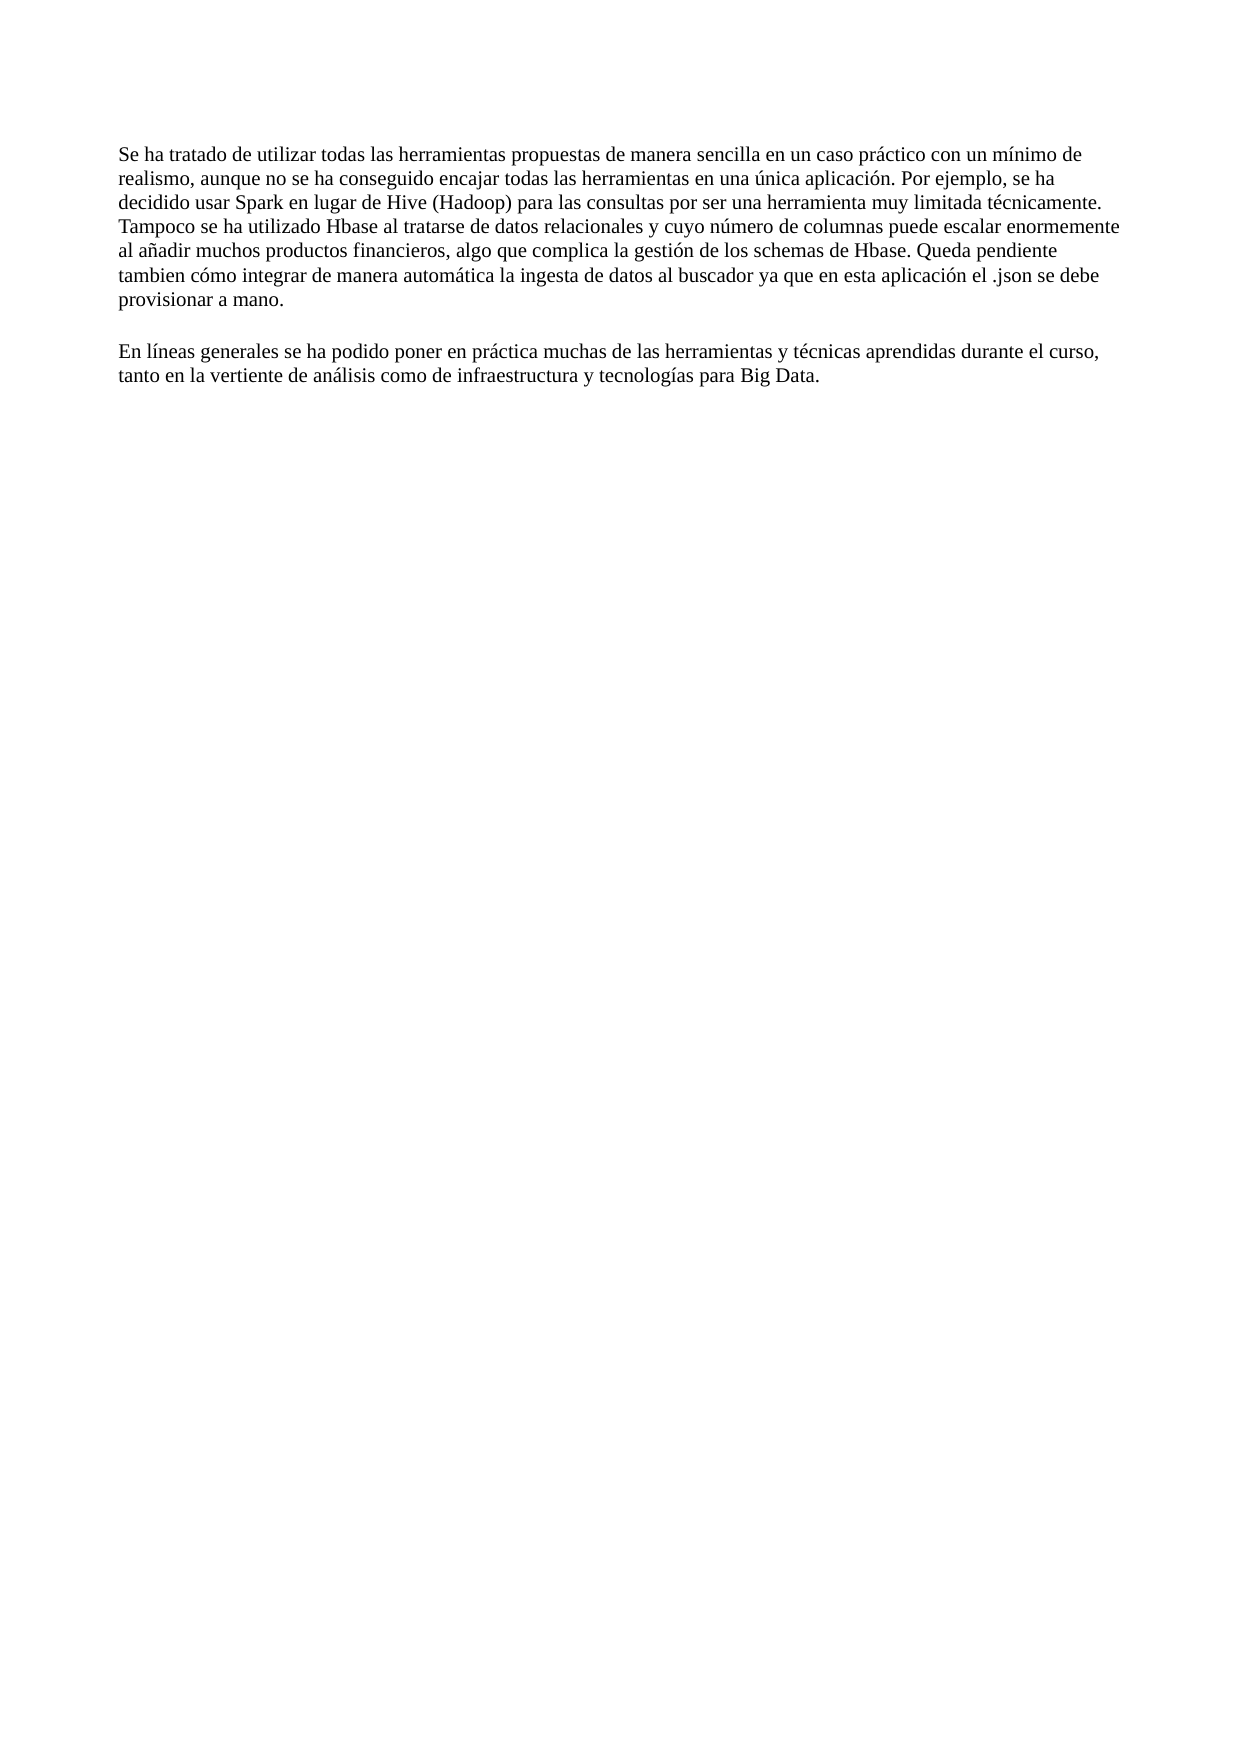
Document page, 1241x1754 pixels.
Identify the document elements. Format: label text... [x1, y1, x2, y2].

text Se ha tratado de utilizar todas las herramientas propuestas de manera sencilla en un caso práctico con un mínimo de realismo, aunque no se ha conseguido encajar todas las herramientas en una única aplicación. Por ejemplo, se ha decidido usar Spark en lugar de Hive (Hadoop) para las consultas por ser una herramienta muy limitada técnicamente. Tampoco se ha utilizado Hbase al tratarse de datos relacionales y cuyo número de columnas puede escalar enormemente al añadir muchos productos financieros, algo que complica la gestión de los schemas de Hbase. Queda pendiente tambien cómo integrar de manera automática la ingesta de datos al buscador ya que en esta aplicación el .json se debe provisionar a mano. [118, 142, 1122, 311]
text En líneas generales se ha podido poner en práctica muchas de las herramientas y técnicas aprendidas durante el curso, tanto en la vertiente de análisis como de infraestructura y tecnologías para Big Data. [118, 339, 1122, 387]
